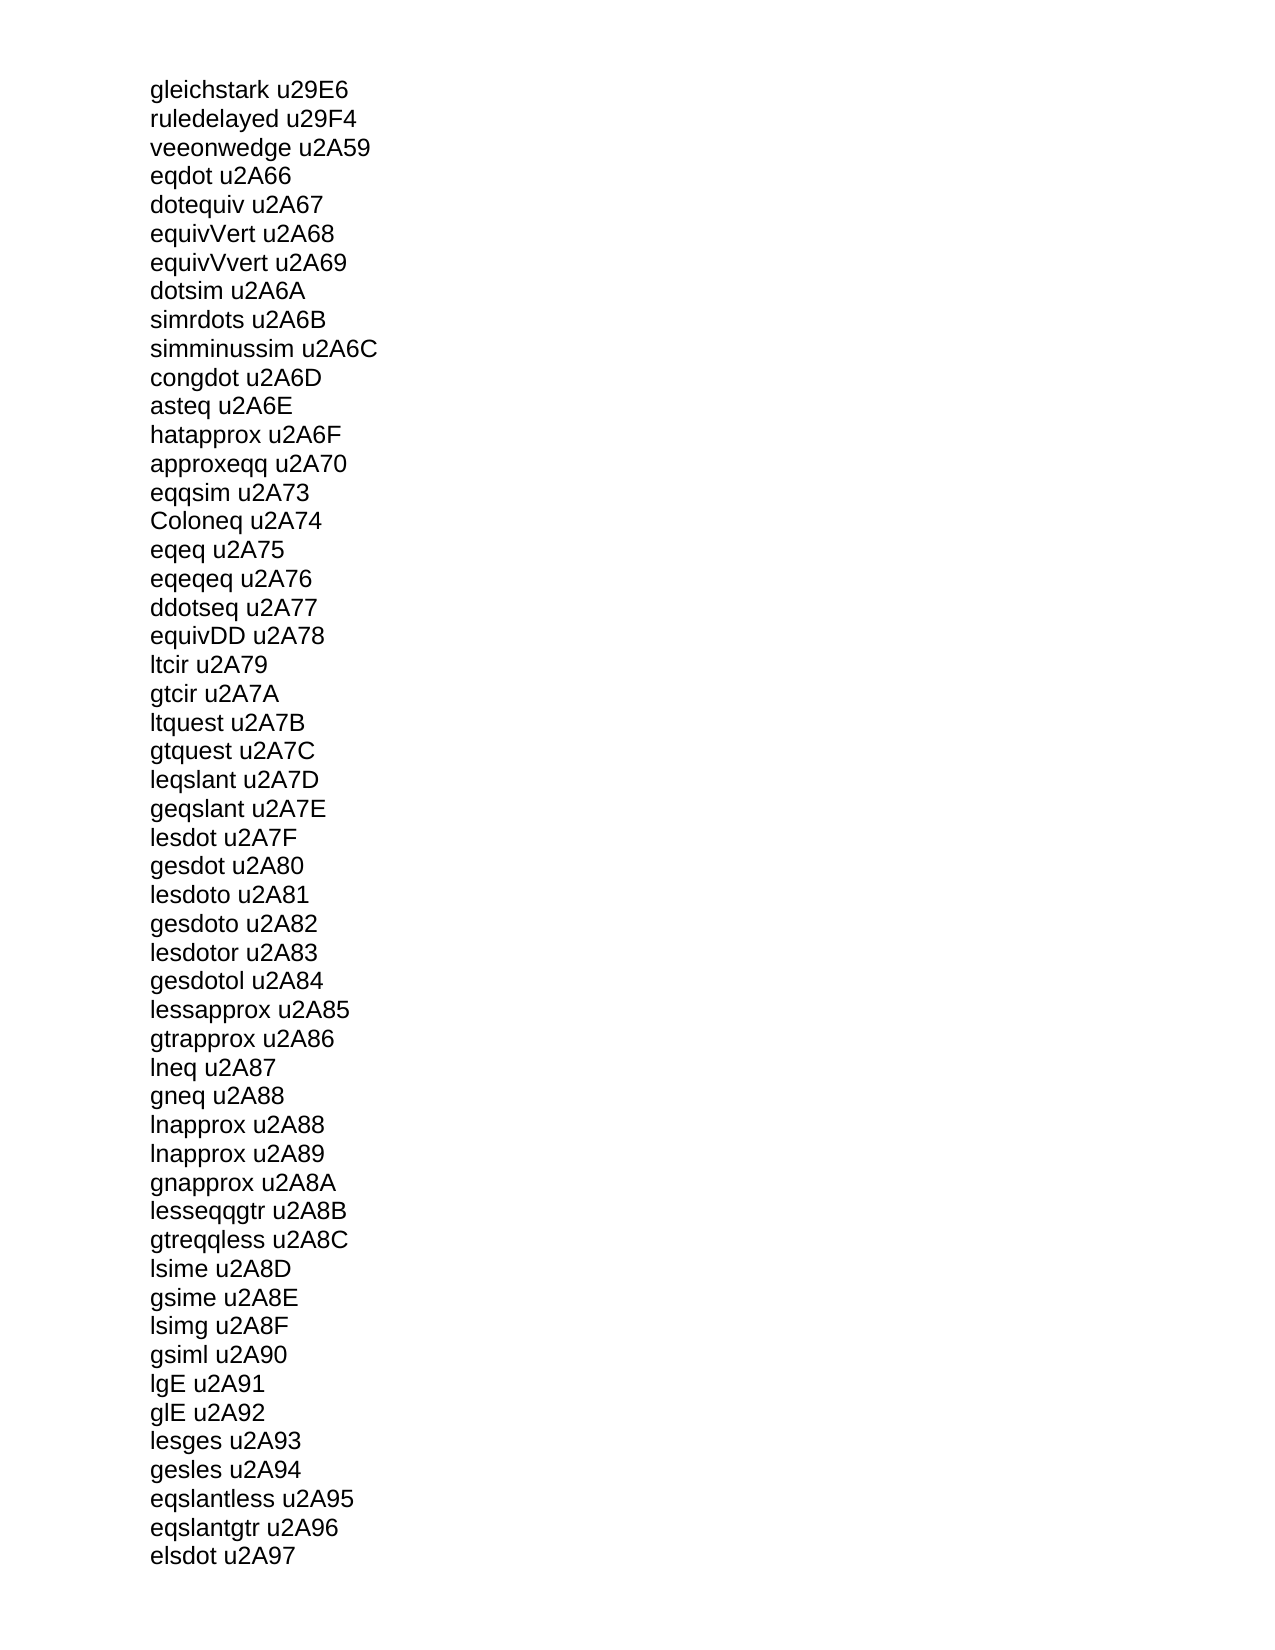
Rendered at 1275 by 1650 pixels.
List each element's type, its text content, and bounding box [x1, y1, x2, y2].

text equivVert u2A68 [150, 219, 1125, 247]
text gneq u2A88 [150, 1081, 1125, 1110]
text lesdoto u2A81 [150, 880, 1125, 909]
text veeonwedge u2A59 [150, 132, 1125, 161]
text lesdot u2A7F [150, 822, 1125, 851]
text equivVvert u2A69 [150, 247, 1125, 276]
text lesges u2A93 [150, 1426, 1125, 1455]
text gnapprox u2A8A [150, 1167, 1125, 1196]
text eqeqeq u2A76 [150, 564, 1125, 592]
text gtreqqless u2A8C [150, 1225, 1125, 1254]
text lesseqqgtr u2A8B [150, 1196, 1125, 1225]
text dotsim u2A6A [150, 276, 1125, 305]
text lsime u2A8D [150, 1254, 1125, 1282]
text gesdot u2A80 [150, 851, 1125, 880]
text gesdoto u2A82 [150, 909, 1125, 937]
text eqdot u2A66 [150, 161, 1125, 190]
text gtrapprox u2A86 [150, 1024, 1125, 1052]
text congdot u2A6D [150, 362, 1125, 391]
text gleichstark u29E6 [150, 75, 1125, 104]
text lesdotor u2A83 [150, 937, 1125, 966]
text lsimg u2A8F [150, 1311, 1125, 1340]
text eqqsim u2A73 [150, 477, 1125, 506]
text simrdots u2A6B [150, 305, 1125, 334]
text dotequiv u2A67 [150, 190, 1125, 219]
text simminussim u2A6C [150, 334, 1125, 362]
text lnapprox u2A88 [150, 1110, 1125, 1139]
text ltquest u2A7B [150, 707, 1125, 736]
text eqslantgtr u2A96 [150, 1512, 1125, 1541]
text gesles u2A94 [150, 1455, 1125, 1484]
text gtquest u2A7C [150, 736, 1125, 765]
text lnapprox u2A89 [150, 1139, 1125, 1167]
text hatapprox u2A6F [150, 420, 1125, 449]
text Coloneq u2A74 [150, 506, 1125, 535]
text asteq u2A6E [150, 391, 1125, 420]
text gsiml u2A90 [150, 1340, 1125, 1369]
text lgE u2A91 [150, 1369, 1125, 1397]
text leqslant u2A7D [150, 765, 1125, 794]
text approxeqq u2A70 [150, 449, 1125, 477]
text eqslantless u2A95 [150, 1484, 1125, 1512]
text eqeq u2A75 [150, 535, 1125, 564]
text lessapprox u2A85 [150, 995, 1125, 1024]
text equivDD u2A78 [150, 621, 1125, 650]
text glE u2A92 [150, 1397, 1125, 1426]
text gtcir u2A7A [150, 679, 1125, 707]
text lneq u2A87 [150, 1052, 1125, 1081]
text ruledelayed u29F4 [150, 104, 1125, 132]
text geqslant u2A7E [150, 794, 1125, 822]
text ddotseq u2A77 [150, 592, 1125, 621]
text gesdotol u2A84 [150, 966, 1125, 995]
text elsdot u2A97 [150, 1541, 1125, 1570]
text gsime u2A8E [150, 1282, 1125, 1311]
text ltcir u2A79 [150, 650, 1125, 679]
